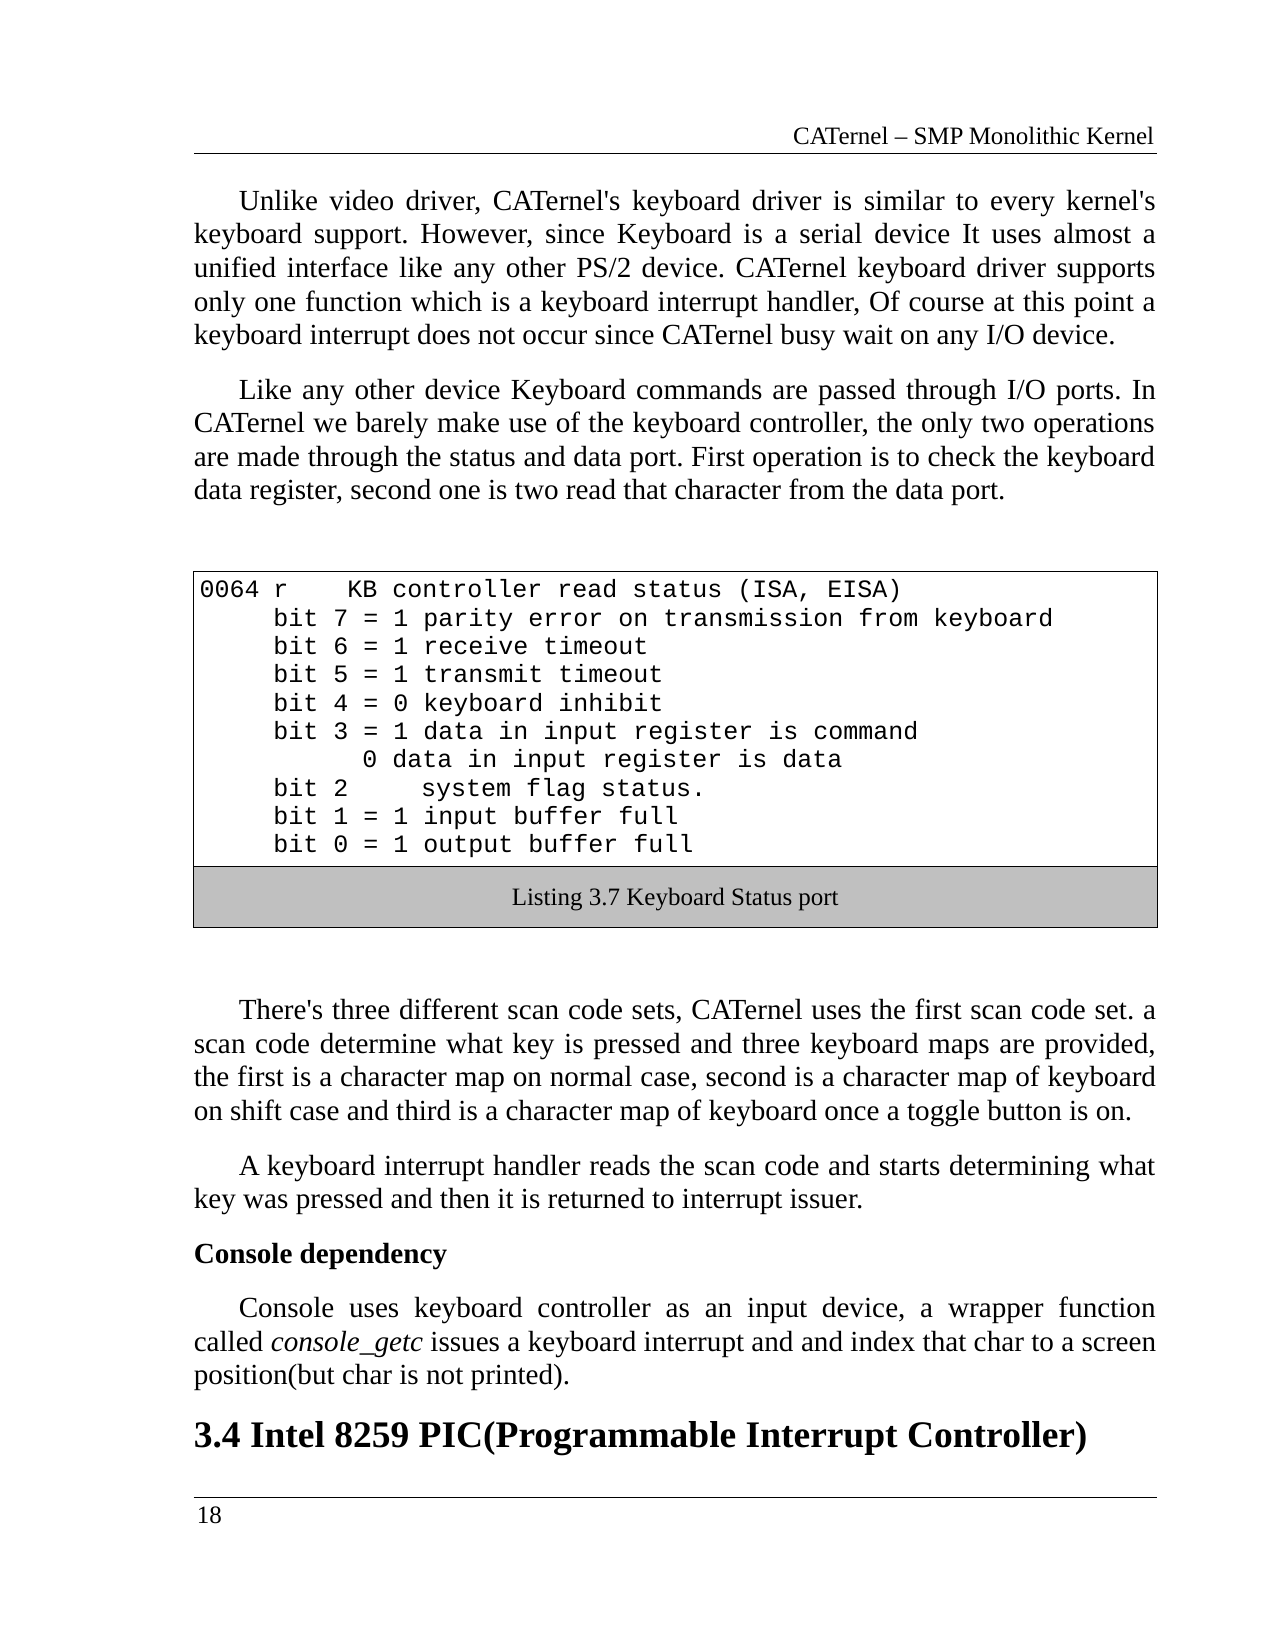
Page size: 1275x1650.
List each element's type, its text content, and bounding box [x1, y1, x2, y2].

text A keyboard interrupt handler reads the scan code and starts determining what key was pressed and then it is returned to interrupt issuer. [193, 1148, 1157, 1215]
text 3.4 Intel 8259 PIC(Programmable Interrupt Controller) [193, 1412, 1157, 1455]
table_cell Listing 3.7 Keyboard Status port [194, 867, 1157, 927]
text Like any other device Keyboard commands are passed through I/O ports. In CATernel we barely make use of the keyboard controller, the only two operations are made through the status and data port. First operation is to check the keyboard data register, second one is two read that character from the data port. [193, 372, 1157, 506]
text There's three different scan code sets, CATernel uses the first scan code set. a scan code determine what key is pressed and three keyboard maps are provided, the first is a character map on normal case, second is a character map of keyboard on shift case and third is a character map of keyboard once a toggle button is on. [193, 992, 1157, 1127]
table_header 0064 r KB controller read status (ISA, EISA) bit 7 = 1 parity error on transmission from keyboard bit 6 = 1 receive timeout bit 5 = 1 transmit timeout bit 4 = 0 keyboard inhibit bit 3 = 1 data in input register is command 0 data in input register is data bit 2 system flag status. bit 1 = 1 input buffer full bit 0 = 1 output buffer full [194, 572, 1157, 866]
text Console dependency [193, 1236, 1157, 1269]
text Unlike video driver, CATernel's keyboard driver is similar to every kernel's keyboard support. However, since Keyboard is a serial device It uses almost a unified interface like any other PS/2 device. CATernel keyboard driver supports only one function which is a keyboard interrupt handler, Of course at this point a keyboard interrupt does not occur since CATernel busy wait on any I/O device. [193, 183, 1157, 351]
text Console uses keyboard controller as an input device, a wrapper function called console_getc issues a keyboard interrupt and and index that char to a screen position(but char is not printed). [193, 1290, 1157, 1391]
